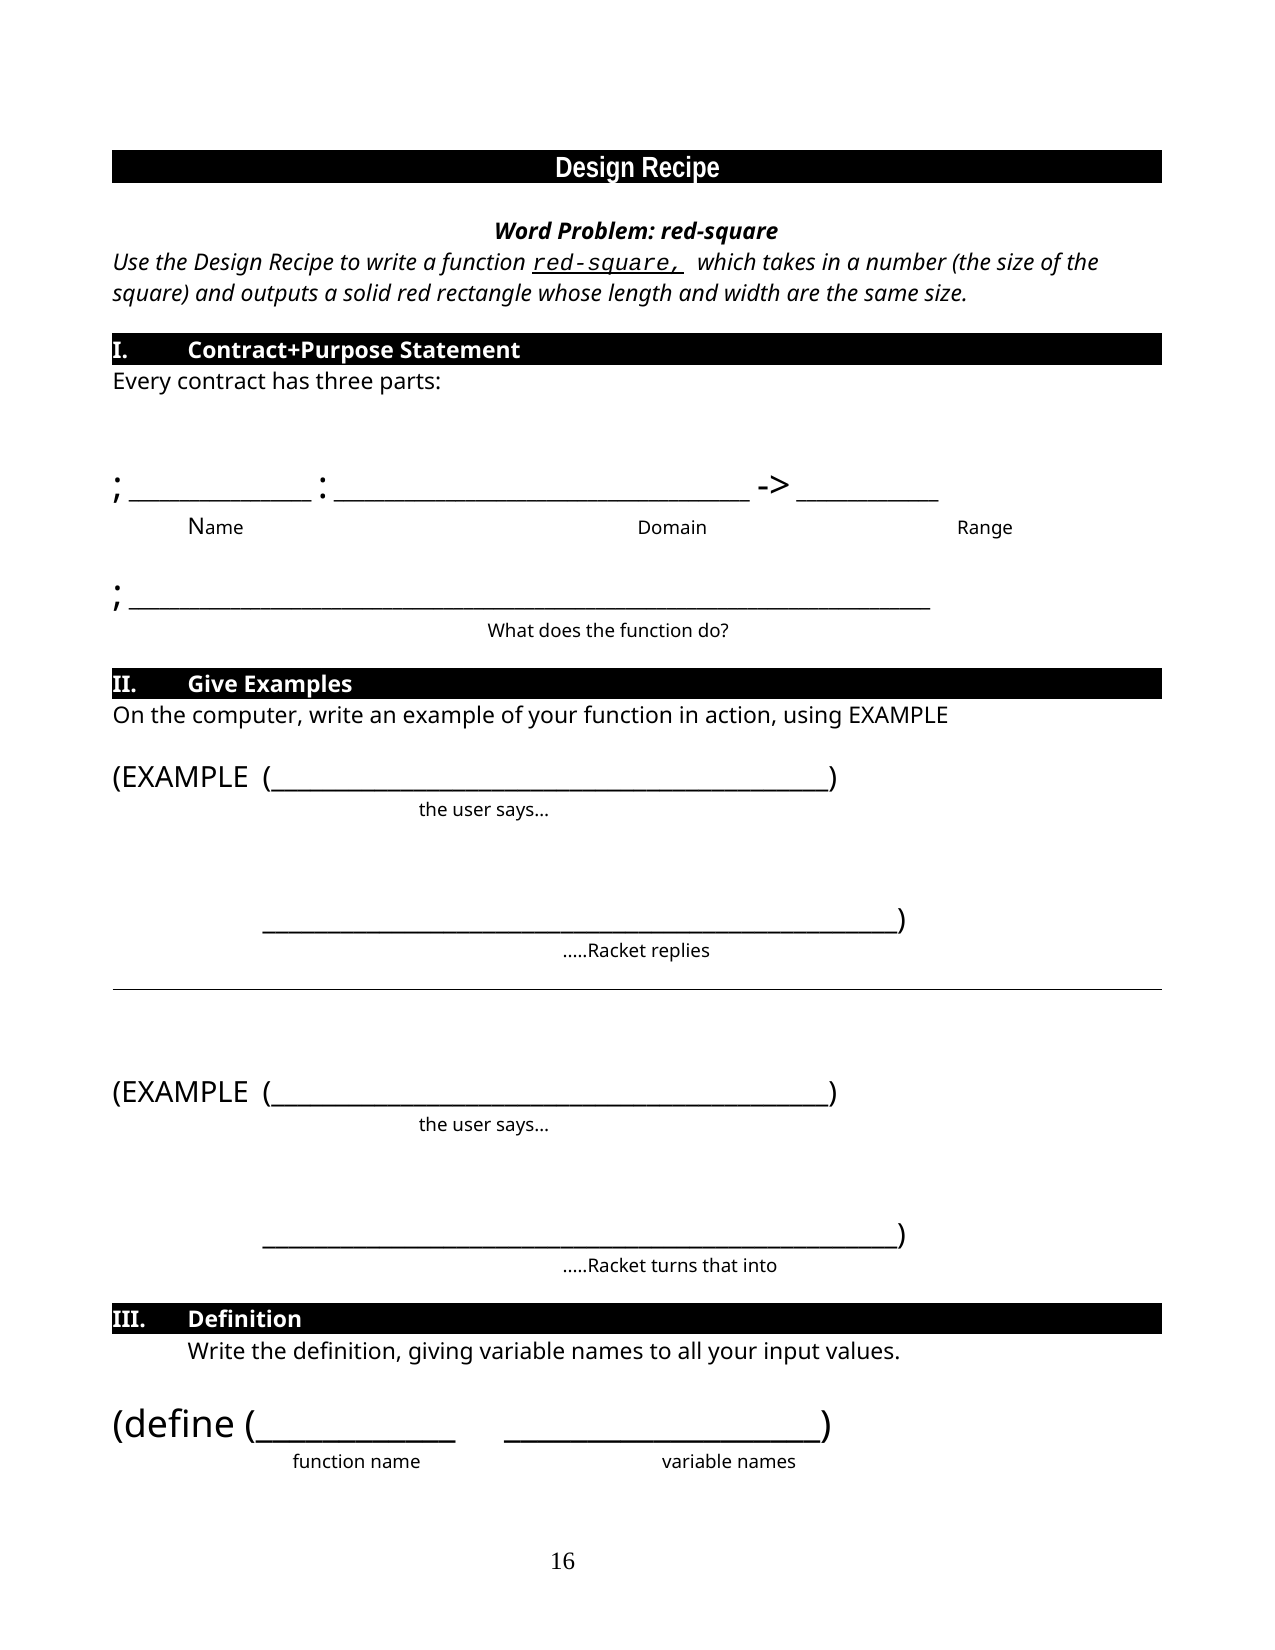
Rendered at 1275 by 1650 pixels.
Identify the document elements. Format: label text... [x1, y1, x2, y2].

text ..…Racket replies [487, 938, 1162, 963]
text (EXAMPLE (___________________________________________) [112, 1071, 1162, 1111]
subtitle Definition [112, 1303, 1162, 1334]
text the user says… [337, 1111, 1162, 1137]
subtitle Give Examples [112, 668, 1162, 699]
text function name variable names [112, 1448, 1162, 1474]
text Every contract has three parts: [112, 365, 1162, 396]
text the user says… [337, 796, 1162, 822]
text _________________________________________________) [187, 898, 1162, 938]
text What does the function do? [112, 617, 1162, 643]
text ..…Racket turns that into [487, 1253, 1162, 1278]
text On the computer, write an example of your function in action, using EXAMPLE [112, 699, 1162, 730]
text _________________________________________________) [187, 1213, 1162, 1253]
text ; __________________ : _________________________________________ -> ______________ [112, 458, 1162, 509]
text ; _______________________________________________________________________________ [112, 566, 1162, 617]
text Word Problem: red-square [112, 215, 1162, 246]
subtitle Design Recipe [112, 150, 1162, 183]
subtitle Contract+Purpose Statement [112, 333, 1162, 365]
list Write the definition, giving variable names to all your input values. [150, 1334, 1162, 1366]
text Name Domain Range [112, 509, 1162, 541]
text (define (____________ ___________________) [112, 1397, 1162, 1448]
text Use the Design Recipe to write a function red-square, which takes in a number (the size of the square) and outputs a solid red rectangle whose length and width are the same size. [112, 246, 1162, 308]
text (EXAMPLE (___________________________________________) [112, 756, 1162, 796]
